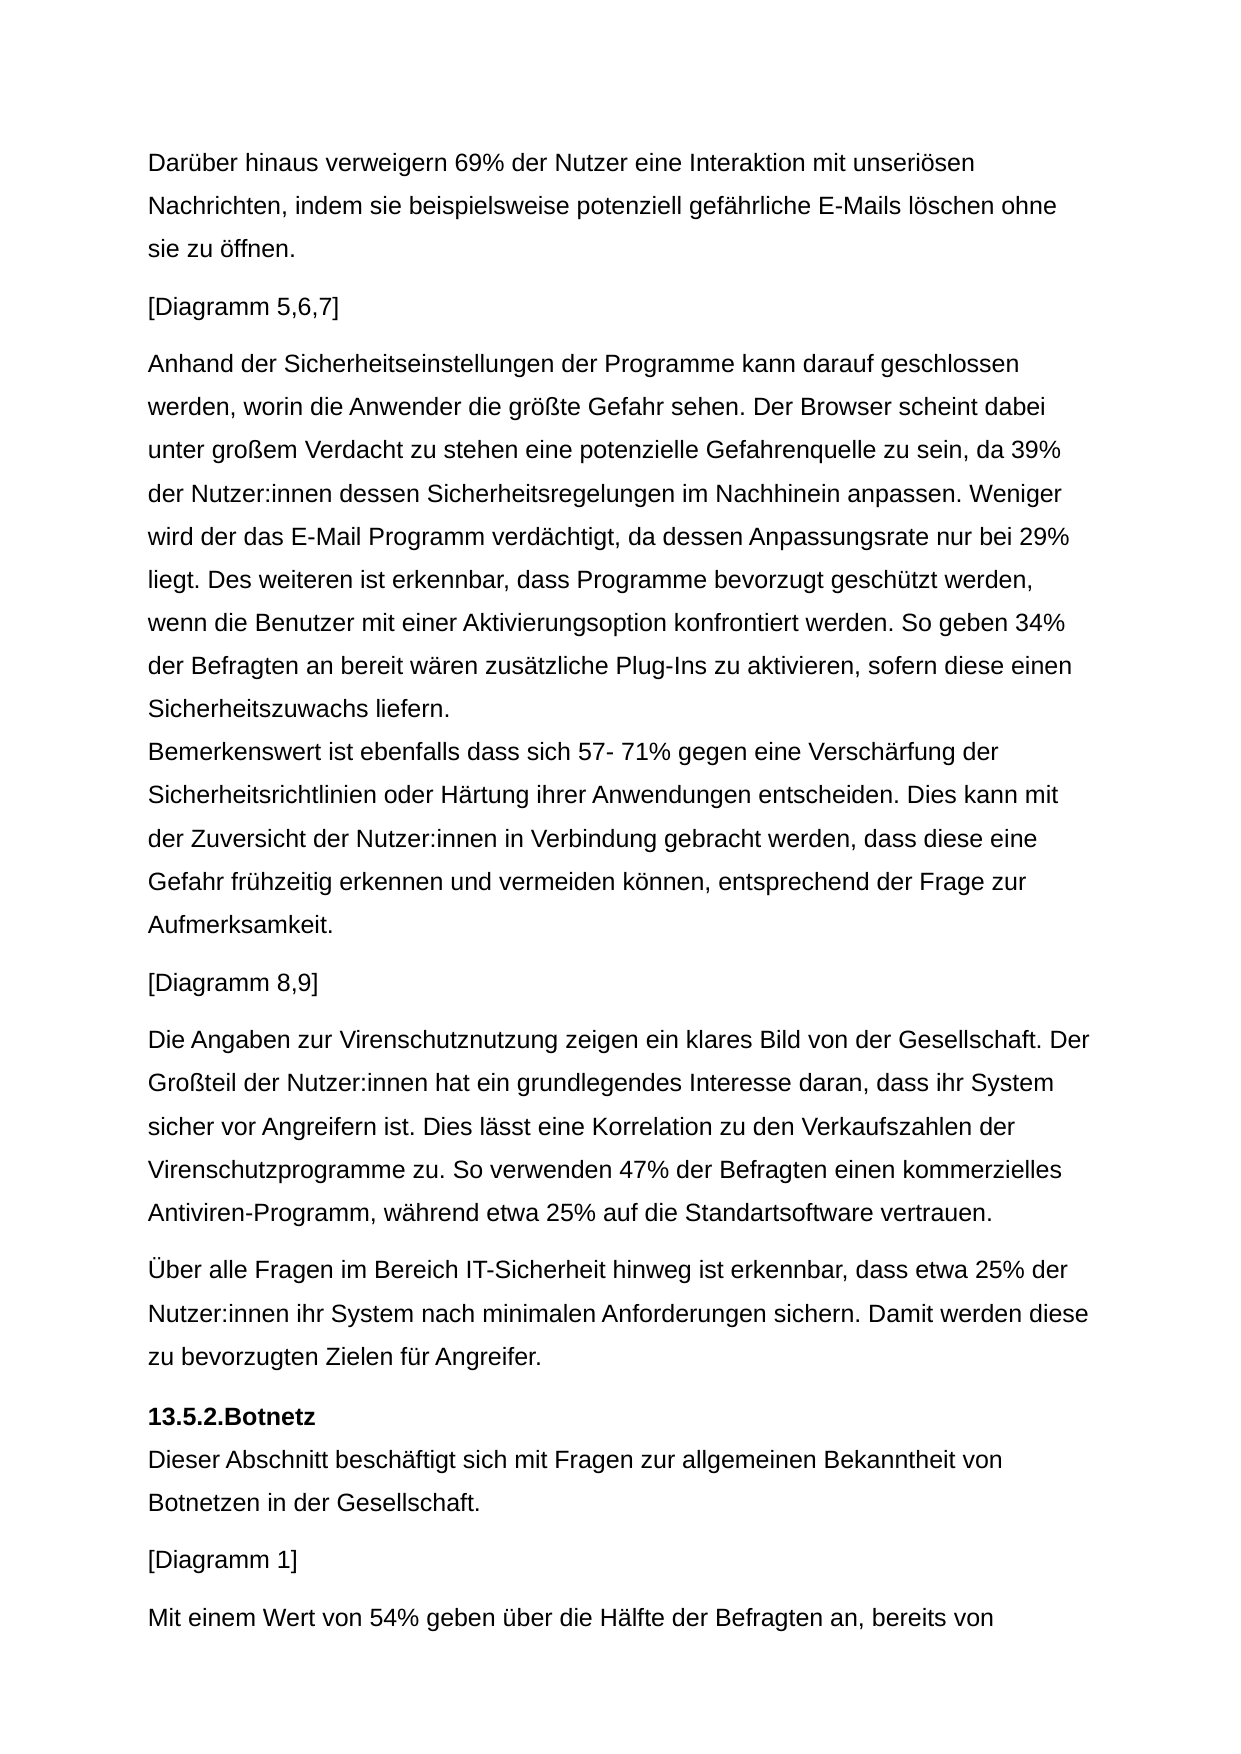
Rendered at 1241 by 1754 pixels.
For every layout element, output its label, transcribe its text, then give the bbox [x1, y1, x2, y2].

subtitle 13.5.2.Botnetz [148, 1402, 1093, 1430]
text Darüber hinaus verweigern 69% der Nutzer eine Interaktion mit unseriösen Nachrichten, indem sie beispielsweise potenziell gefährliche E-Mails löschen ohne sie zu öffnen. [148, 148, 1093, 263]
text [Diagramm 5,6,7] [148, 292, 1093, 320]
text Mit einem Wert von 54% geben über die Hälfte der Befragten an, bereits von [148, 1603, 1093, 1632]
text Dieser Abschnitt beschäftigt sich mit Fragen zur allgemeinen Bekanntheit von Botnetzen in der Gesellschaft. [148, 1445, 1093, 1517]
text Die Angaben zur Virenschutznutzung zeigen ein klares Bild von der Gesellschaft. Der Großteil der Nutzer:innen hat ein grundlegendes Interesse daran, dass ihr System sicher vor Angreifern ist. Dies lässt eine Korrelation zu den Verkaufszahlen der Virenschutzprogramme zu. So verwenden 47% der Befragten einen kommerzielles Antiviren-Programm, während etwa 25% auf die Standartsoftware vertrauen. [148, 1025, 1093, 1227]
text Über alle Fragen im Bereich IT-Sicherheit hinweg ist erkennbar, dass etwa 25% der Nutzer:innen ihr System nach minimalen Anforderungen sichern. Damit werden diese zu bevorzugten Zielen für Angreifer. [148, 1256, 1093, 1371]
text [Diagramm 1] [148, 1546, 1093, 1574]
text [Diagramm 8,9] [148, 968, 1093, 996]
text Anhand der Sicherheitseinstellungen der Programme kann darauf geschlossen werden, worin die Anwender die größte Gefahr sehen. Der Browser scheint dabei unter großem Verdacht zu stehen eine potenzielle Gefahrenquelle zu sein, da 39% der Nutzer:innen dessen Sicherheitsregelungen im Nachhinein anpassen. Weniger wird der das E-Mail Programm verdächtigt, da dessen Anpassungsrate nur bei 29% liegt. Des weiteren ist erkennbar, dass Programme bevorzugt geschützt werden, wenn die Benutzer mit einer Aktivierungsoption konfrontiert werden. So geben 34% der Befragten an bereit wären zusätzliche Plug-Ins zu aktivieren, sofern diese einen Sicherheitszuwachs liefern. Bemerkenswert ist ebenfalls dass sich 57- 71% gegen eine Verschärfung der Sicherheitsrichtlinien oder Härtung ihrer Anwendungen entscheiden. Dies kann mit der Zuversicht der Nutzer:innen in Verbindung gebracht werden, dass diese eine Gefahr frühzeitig erkennen und vermeiden können, entsprechend der Frage zur Aufmerksamkeit. [148, 349, 1093, 939]
